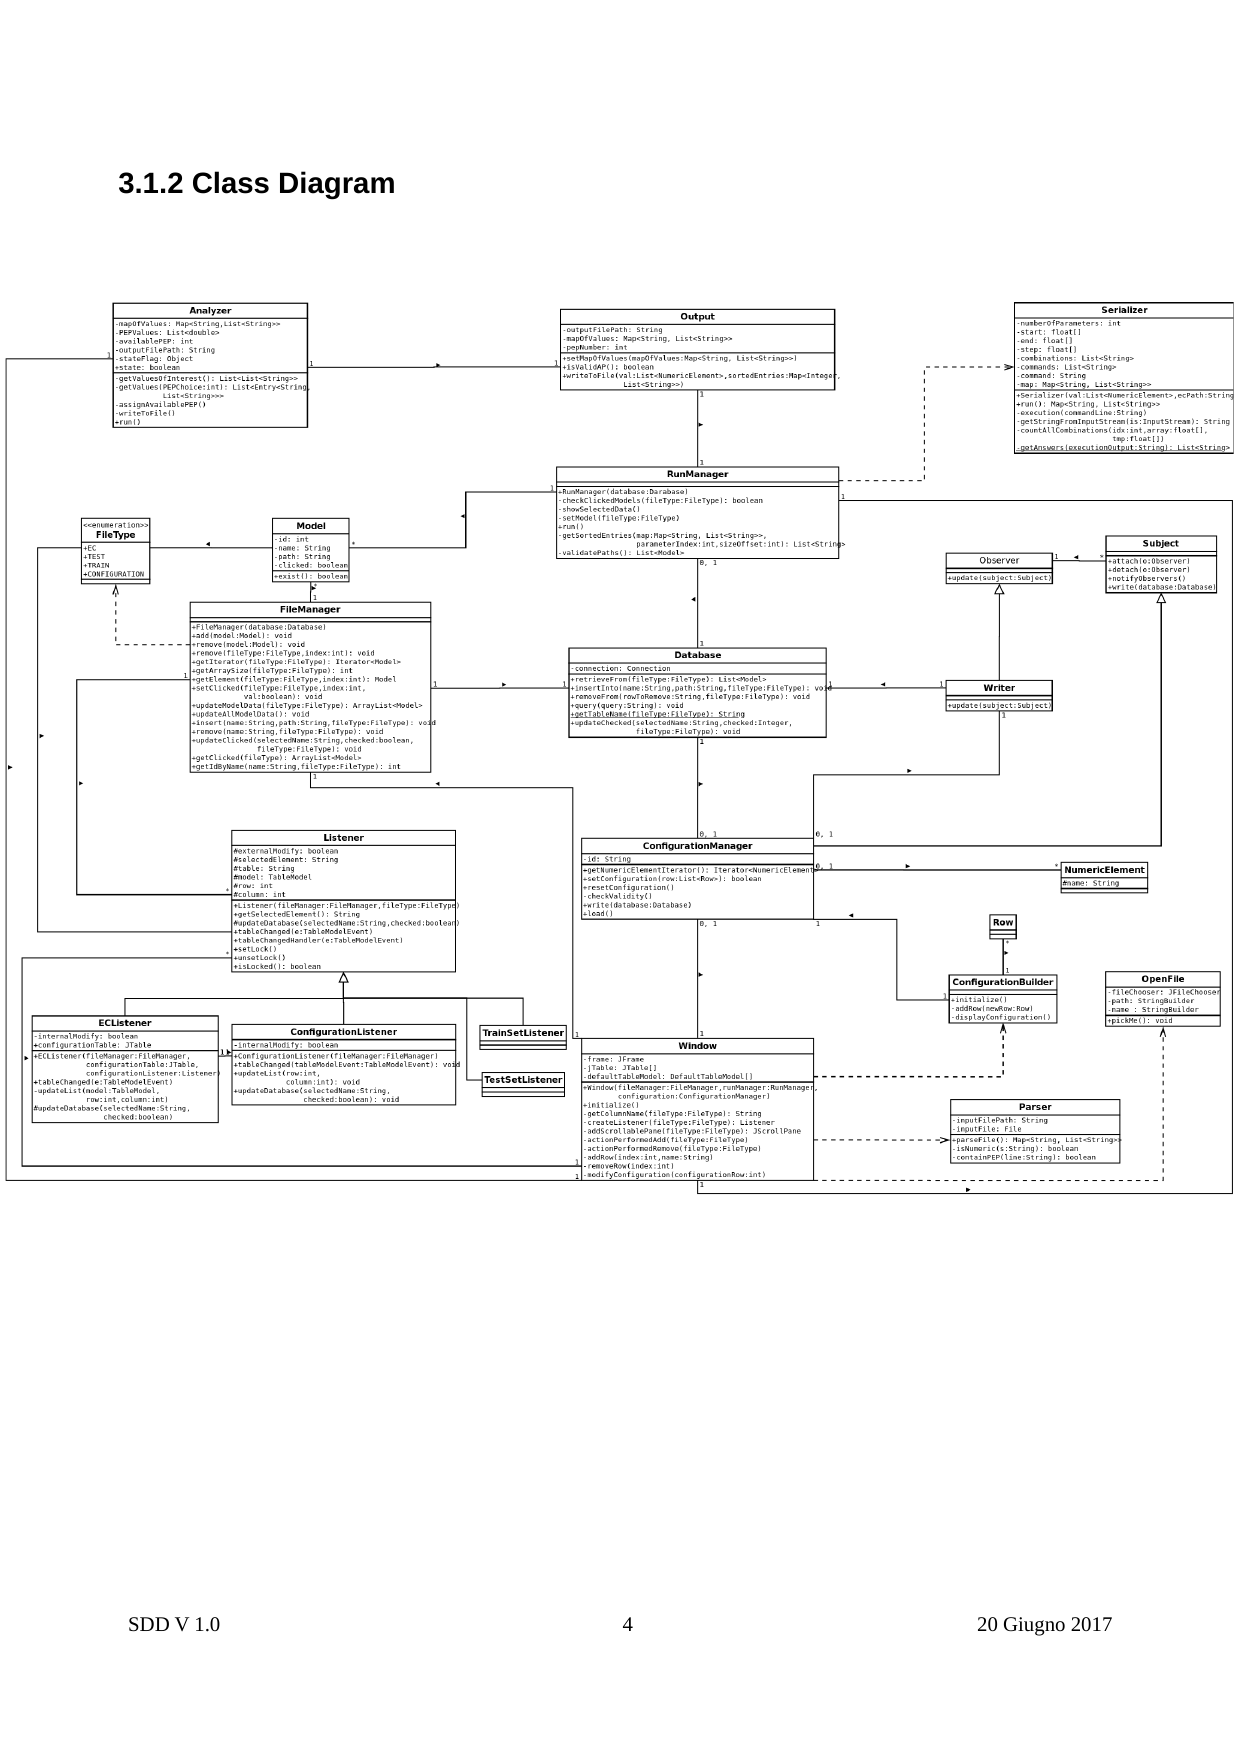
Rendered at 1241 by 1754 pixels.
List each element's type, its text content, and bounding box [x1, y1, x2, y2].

subtitle 3.1.2 Class Diagram [118, 166, 1122, 200]
picture [5, 302, 1234, 1197]
